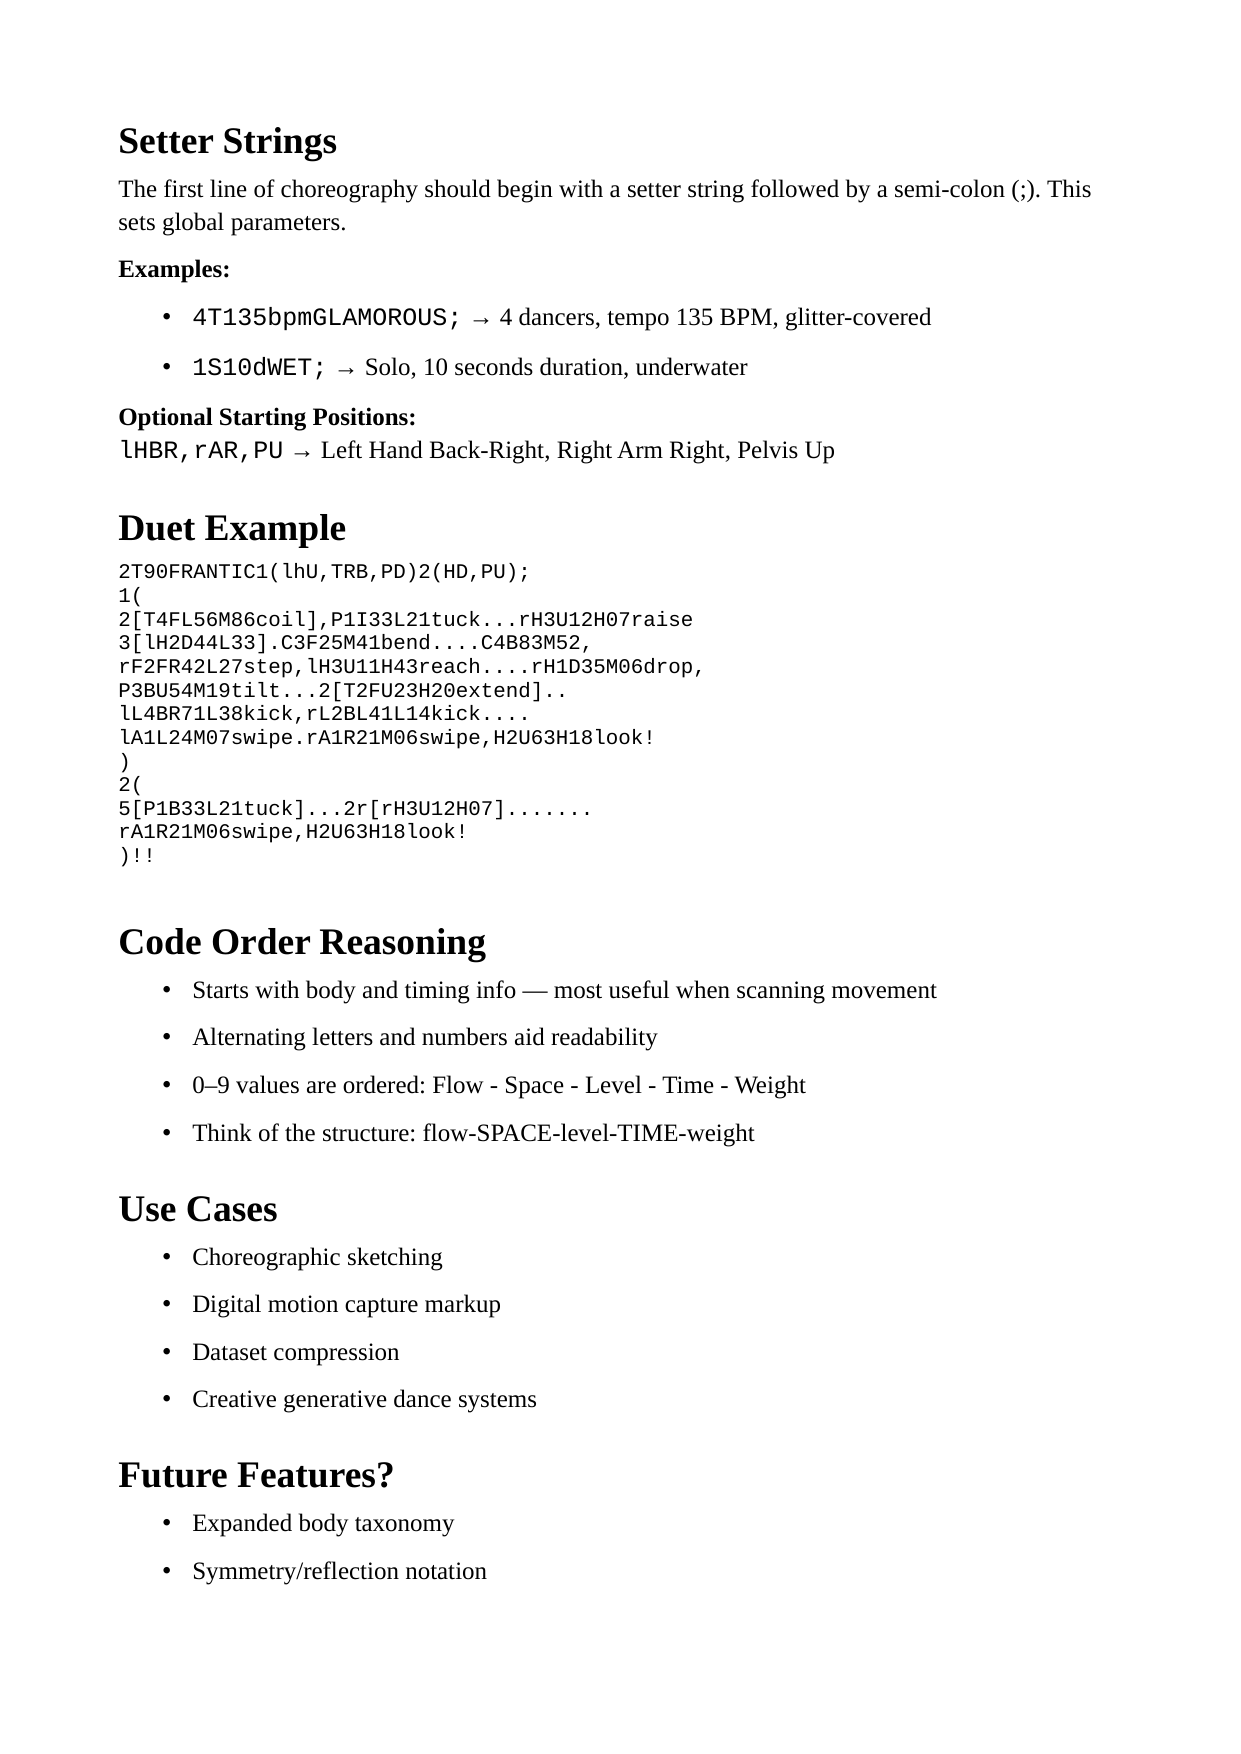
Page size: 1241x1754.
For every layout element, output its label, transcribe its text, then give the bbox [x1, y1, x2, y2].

list Digital motion capture markup [162, 1289, 1122, 1318]
text lA1L24M07swipe.rA1R21M06swipe,H2U63H18look! [118, 727, 1122, 751]
text )!! [118, 845, 1122, 869]
list Dataset compression [162, 1337, 1122, 1366]
subtitle Use Cases [118, 1186, 1122, 1229]
subtitle Future Features? [118, 1453, 1122, 1496]
subtitle Duet Example [118, 506, 1122, 549]
text 2T90FRANTIC1(lhU,TRB,PD)2(HD,PU); [118, 561, 1122, 585]
text ) [118, 751, 1122, 774]
text 5[P1B33L21tuck]...2r[rH3U12H07]....... [118, 798, 1122, 822]
text Examples: [118, 254, 1122, 283]
list Alternating letters and numbers aid readability [162, 1022, 1122, 1051]
list Creative generative dance systems [162, 1384, 1122, 1413]
text The first line of choreography should begin with a setter string followed by a semi-colon (;). This sets global parameters. [118, 174, 1122, 236]
subtitle Code Order Reasoning [118, 919, 1122, 962]
text 1( [118, 585, 1122, 609]
text rA1R21M06swipe,H2U63H18look! [118, 822, 1122, 845]
list 4T135bpmGLAMOROUS; → 4 dancers, tempo 135 BPM, glitter-covered [162, 302, 1122, 333]
list 0–9 values are ordered: Flow - Space - Level - Time - Weight [162, 1070, 1122, 1099]
list 1S10dWET; → Solo, 10 seconds duration, underwater [162, 352, 1122, 383]
text P3BU54M19tilt...2[T2FU23H20extend].. [118, 680, 1122, 703]
list Symmetry/reflection notation [162, 1556, 1122, 1585]
text 2[T4FL56M86coil],P1I33L21tuck...rH3U12H07raise [118, 609, 1122, 632]
text 3[lH2D44L33].C3F25M41bend....C4B83M52, [118, 632, 1122, 656]
list Choreographic sketching [162, 1242, 1122, 1270]
text 2( [118, 774, 1122, 798]
list Expanded body taxonomy [162, 1508, 1122, 1537]
list Think of the structure: flow-SPACE-level-TIME-weight [162, 1118, 1122, 1146]
subtitle Setter Strings [118, 118, 1122, 161]
list Starts with body and timing info — most useful when scanning movement [162, 975, 1122, 1003]
text lL4BR71L38kick,rL2BL41L14kick.... [118, 703, 1122, 727]
text rF2FR42L27step,lH3U11H43reach....rH1D35M06drop, [118, 656, 1122, 680]
text Optional Starting Positions: lHBR,rAR,PU → Left Hand Back-Right, Right Arm Right, Pelvis Up [118, 402, 1122, 466]
